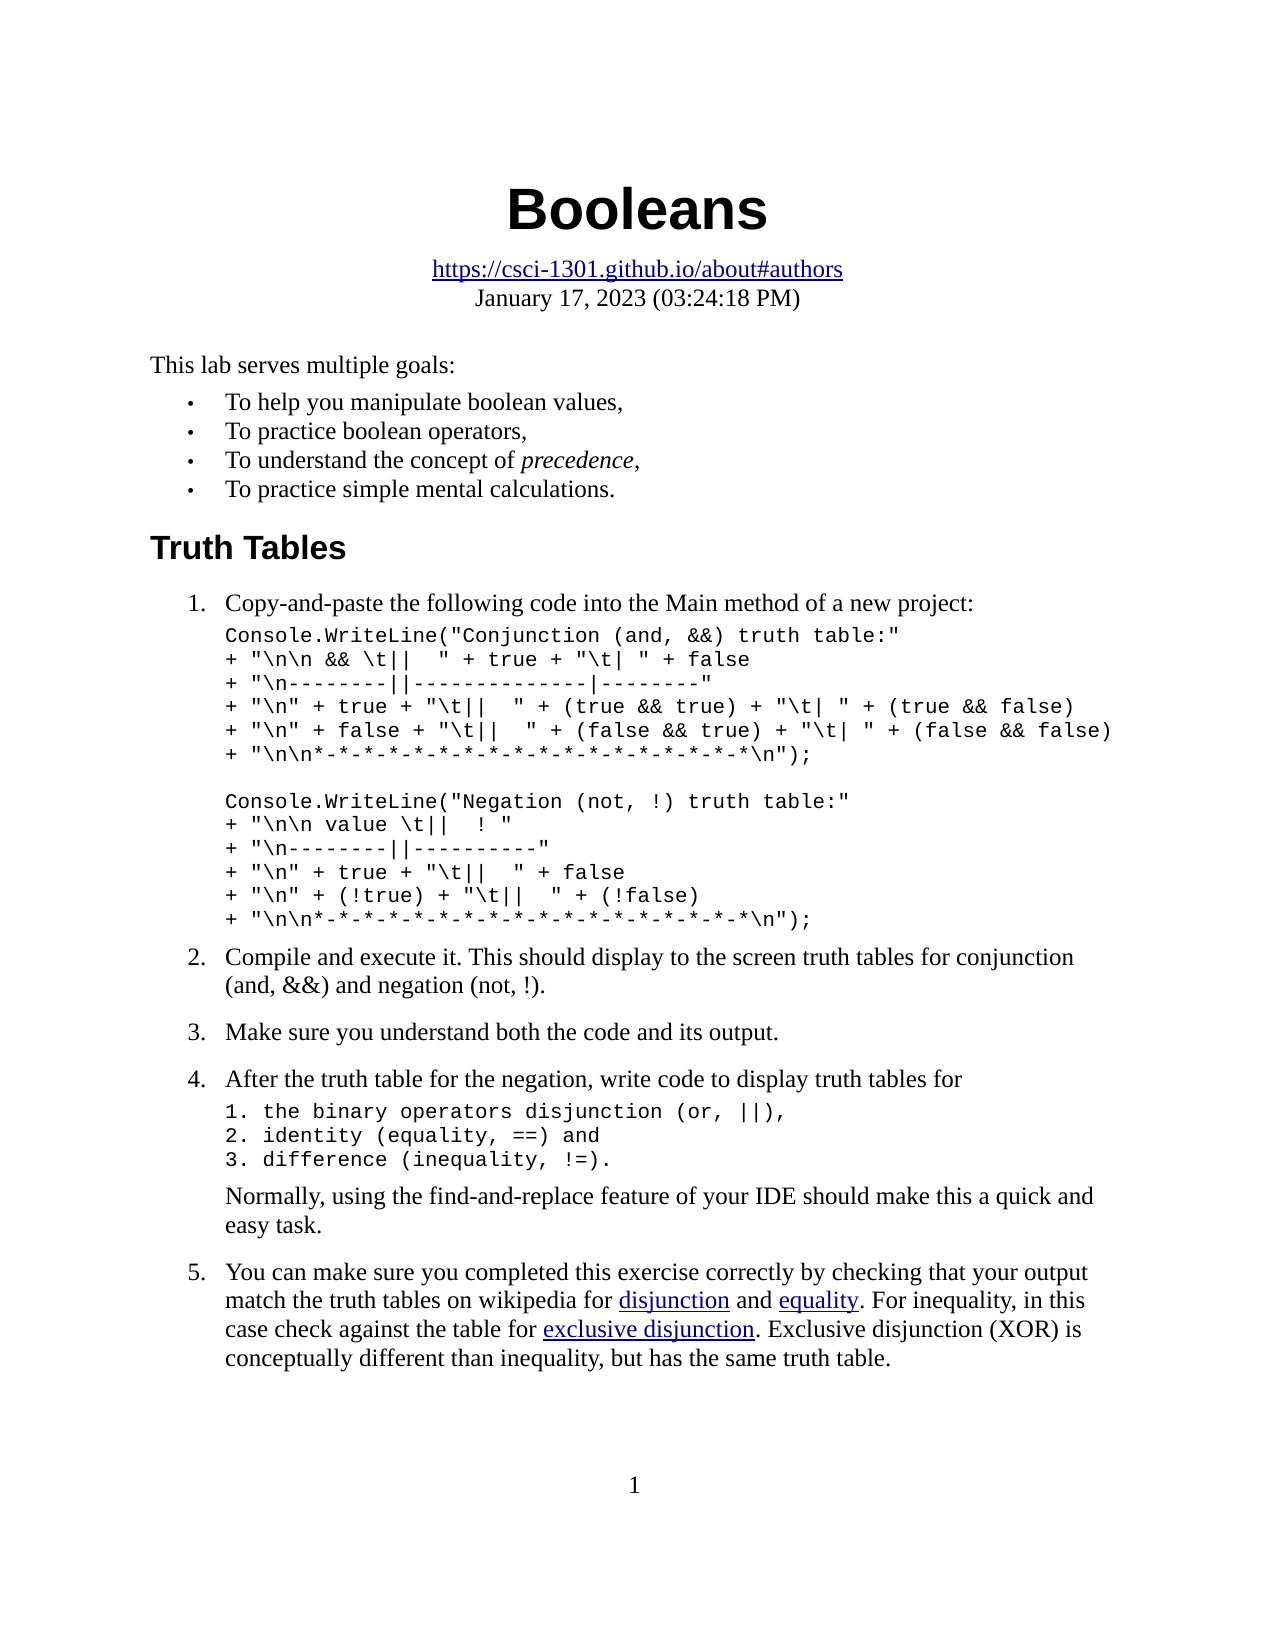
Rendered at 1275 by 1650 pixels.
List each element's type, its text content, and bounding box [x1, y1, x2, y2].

list difference (inequality, !=). [225, 1149, 1125, 1172]
text January 17, 2023 (03:24:18 PM) [150, 283, 1125, 312]
list To practice simple mental calculations. [187, 474, 1125, 502]
list Copy-and-paste the following code into the Main method of a new project: [187, 588, 1125, 616]
list After the truth table for the negation, write code to display truth tables for [187, 1064, 1125, 1092]
list Console.WriteLine("Negation (not, !) truth table:" [187, 791, 1125, 814]
list Make sure you understand both the code and its output. [187, 1017, 1125, 1046]
list + "\n\n value \t|| ! " [187, 814, 1125, 838]
list You can make sure you completed this exercise correctly by checking that your output match the truth tables on wikipedia for disjunction and equality. For inequality, in this case check against the table for exclusive disjunction. Exclusive disjunction (XOR) is conceptually different than inequality, but has the same truth table. [187, 1257, 1125, 1372]
list Normally, using the find-and-replace feature of your IDE should make this a quick and easy task. [187, 1181, 1125, 1239]
list + "\n" + true + "\t|| " + (true && true) + "\t| " + (true && false) [187, 696, 1125, 720]
list + "\n" + false + "\t|| " + (false && true) + "\t| " + (false && false) [187, 720, 1125, 743]
list Console.WriteLine("Conjunction (and, &&) truth table:" [187, 625, 1125, 649]
text https://csci-1301.github.io/about#authors [150, 254, 1125, 283]
text This lab serves multiple goals: [150, 350, 1125, 378]
list the binary operators disjunction (or, ||), [225, 1101, 1125, 1125]
list To practice boolean operators, [187, 416, 1125, 445]
list + "\n\n*-*-*-*-*-*-*-*-*-*-*-*-*-*-*-*-*-*\n"); [187, 909, 1125, 933]
list + "\n\n*-*-*-*-*-*-*-*-*-*-*-*-*-*-*-*-*-*\n"); [187, 743, 1125, 767]
list + "\n\n && \t|| " + true + "\t| " + false [187, 649, 1125, 673]
list + "\n" + true + "\t|| " + false [187, 862, 1125, 885]
subtitle Truth Tables [150, 527, 1125, 566]
list + "\n" + (!true) + "\t|| " + (!false) [187, 885, 1125, 909]
title Booleans [150, 175, 1125, 242]
list Compile and execute it. This should display to the screen truth tables for conjunction (and, &&) and negation (not, !). [187, 942, 1125, 999]
list + "\n--------||--------------|--------" [187, 673, 1125, 696]
list + "\n--------||----------" [187, 838, 1125, 862]
list To understand the concept of precedence, [187, 445, 1125, 474]
list identity (equality, ==) and [225, 1125, 1125, 1149]
list To help you manipulate boolean values, [187, 387, 1125, 416]
